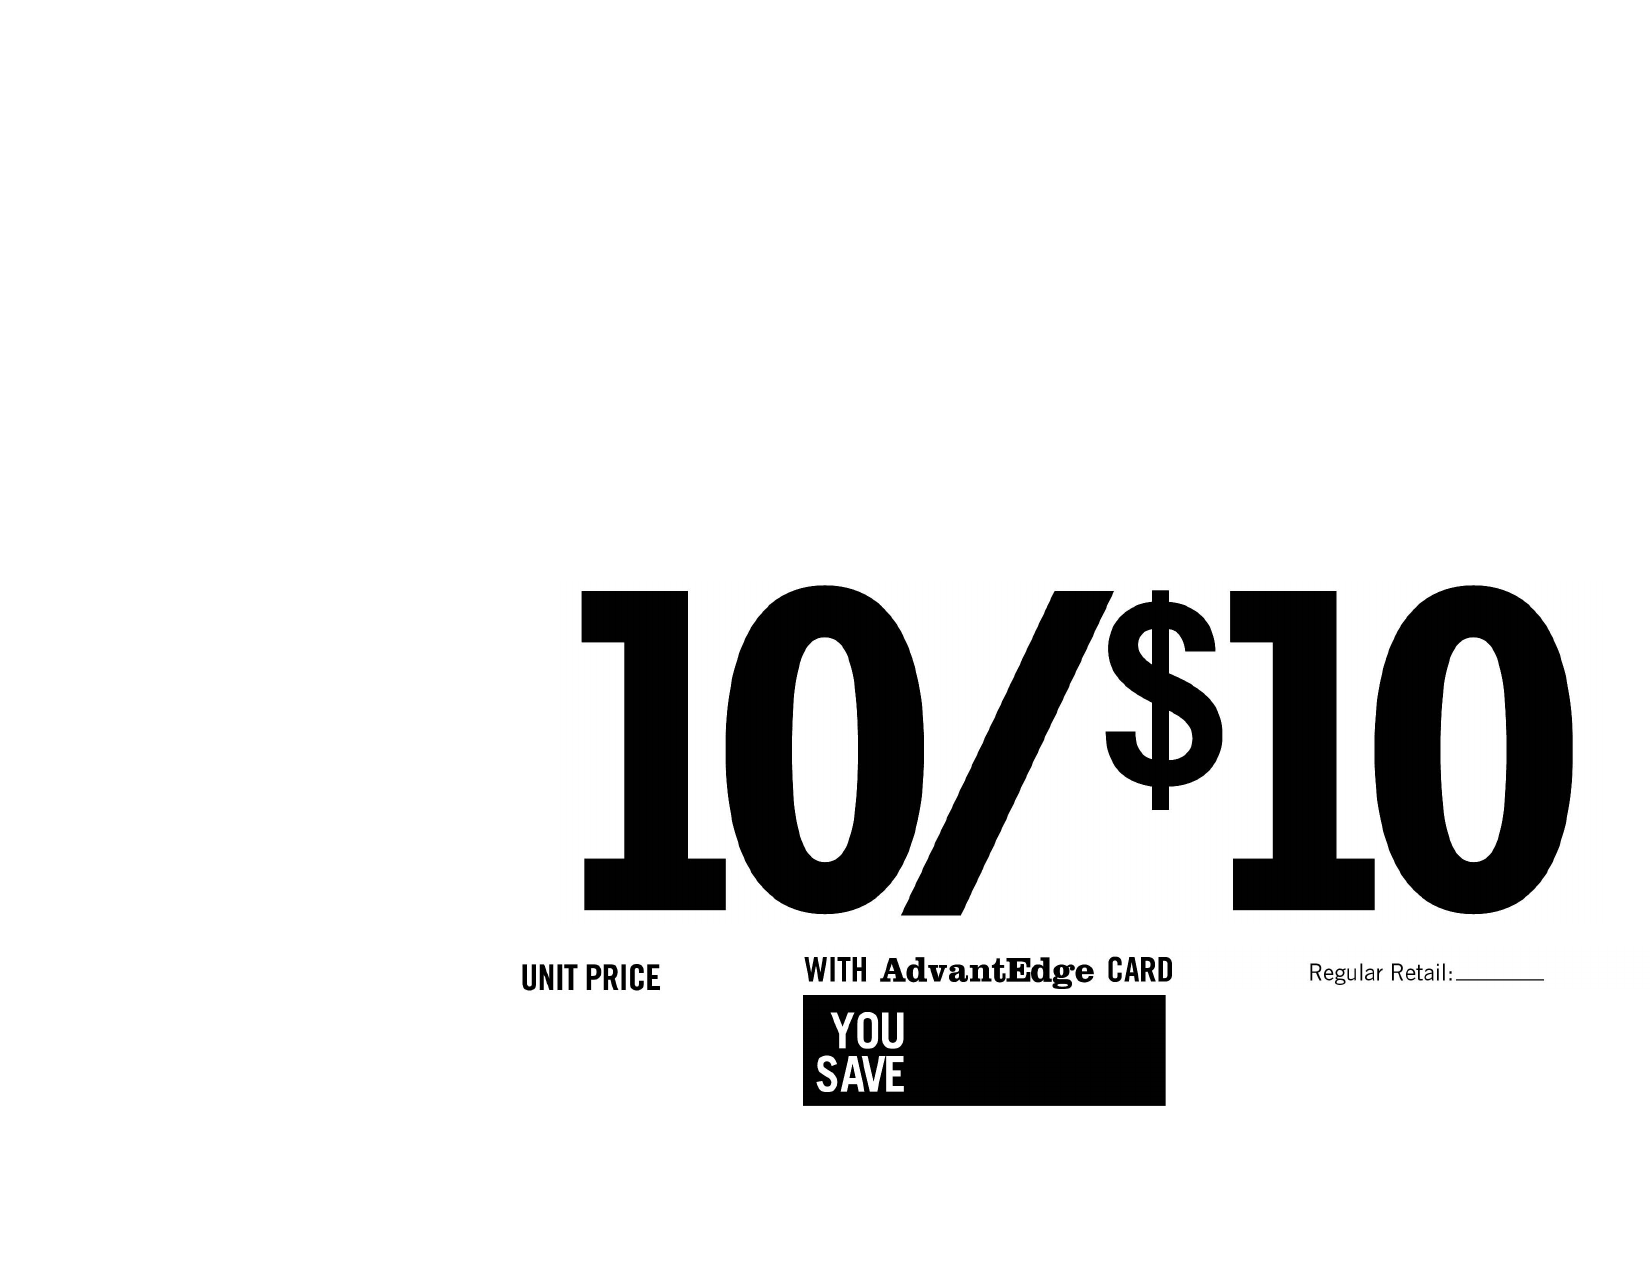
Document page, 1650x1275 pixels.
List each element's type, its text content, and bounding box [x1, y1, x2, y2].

text <o.su> [450, 1089, 741, 1149]
text <o.dating> [452, 520, 822, 559]
picture [800, 946, 1650, 989]
text <o.description> [452, 467, 1334, 493]
text <o.title> [452, 379, 1334, 424]
picture [511, 962, 671, 994]
text <o.wb> [803, 924, 1581, 954]
picture [803, 995, 1064, 1010]
text <o.s2> [1064, 989, 1166, 1073]
text <o.lim> [803, 1105, 1562, 1144]
text <o.up> [450, 1005, 741, 1089]
picture [554, 581, 1603, 924]
text <o.rr> [1465, 947, 1650, 986]
text <o.s1> [803, 1010, 1064, 1109]
picture [1064, 1073, 1166, 1106]
